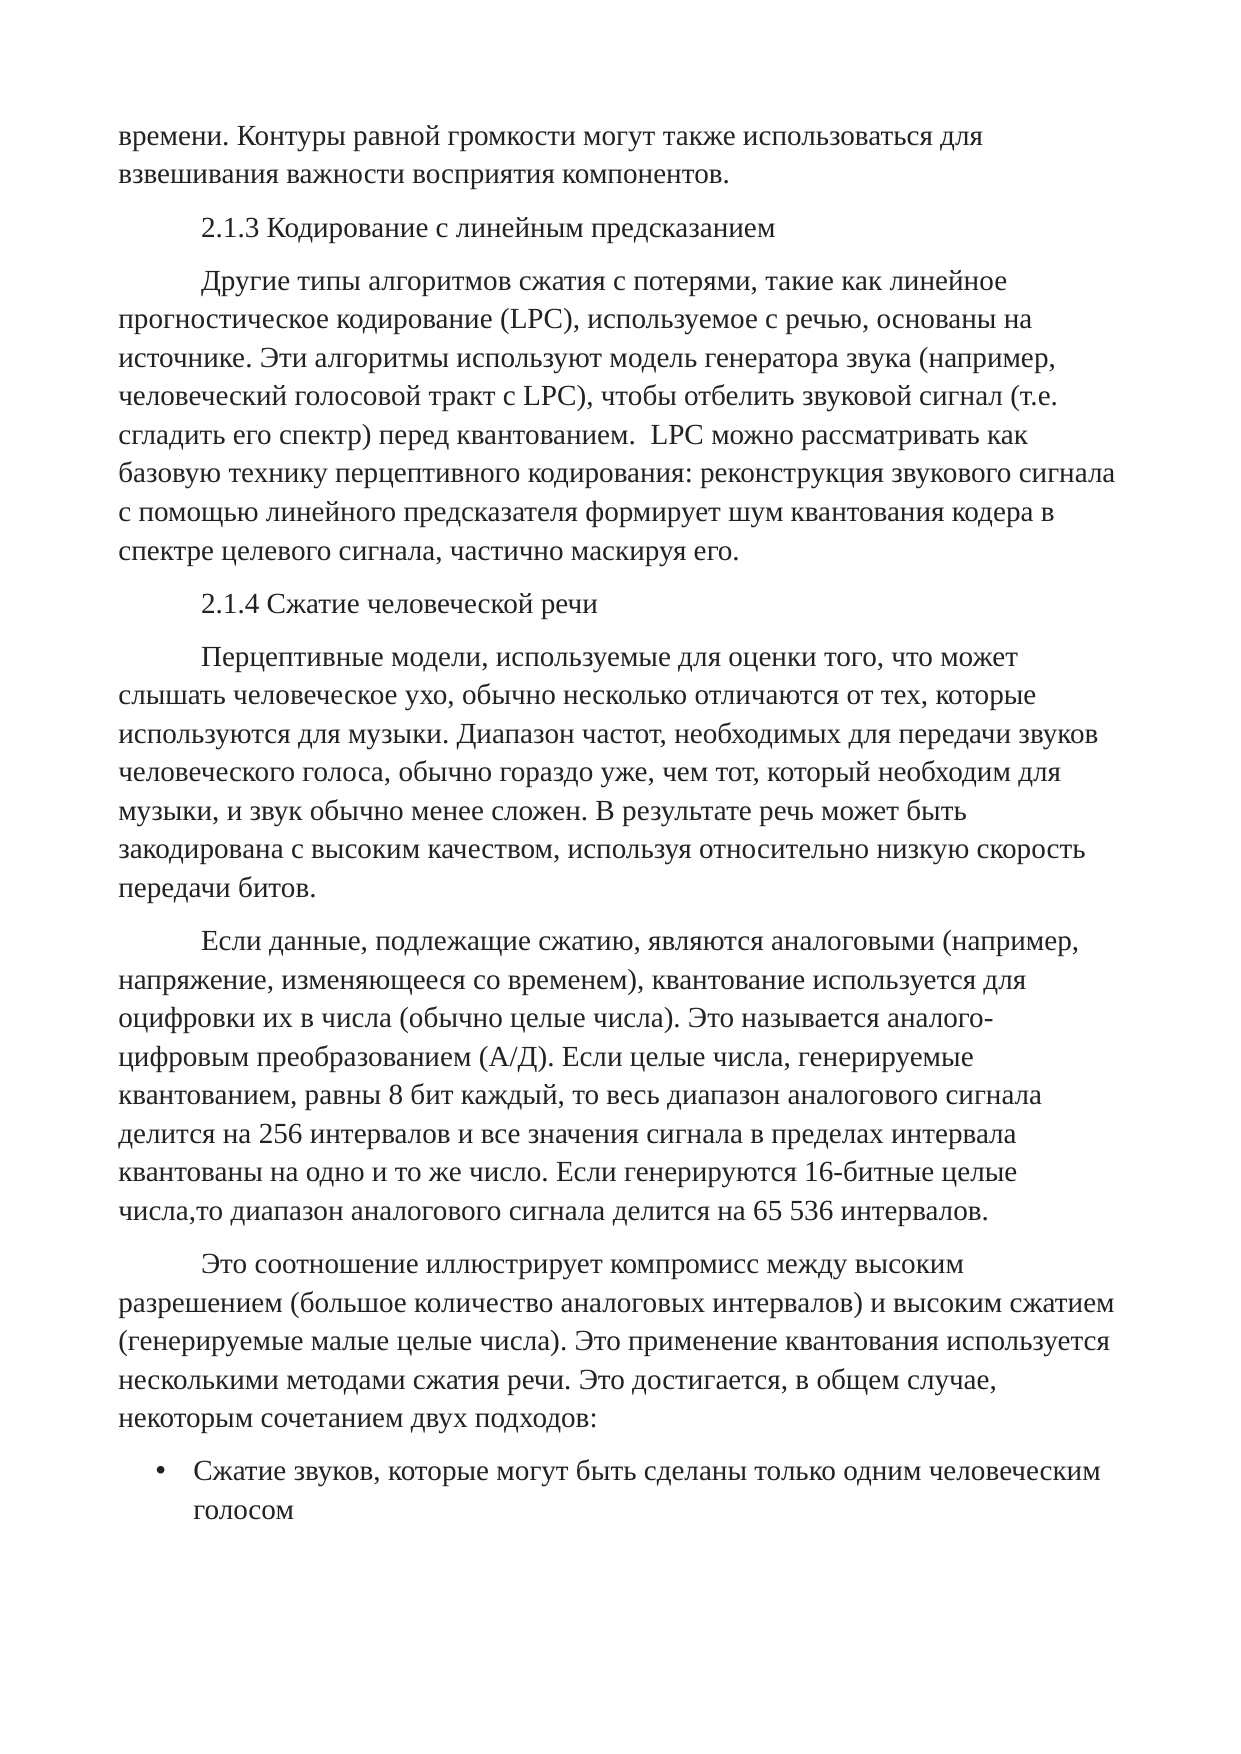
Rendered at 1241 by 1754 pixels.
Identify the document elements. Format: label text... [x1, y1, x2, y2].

text 2.1.4 Сжатие человеческой речи [118, 586, 1122, 619]
list Сжатие звуков, которые могут быть сделаны только одним человеческим голосом [156, 1453, 1122, 1526]
text времени. Контуры равной громкости могут также использоваться для взвешивания важности восприятия компонентов. [118, 118, 1122, 190]
text 2.1.3 Кодирование с линейным предсказанием [118, 210, 1122, 243]
text Другие типы алгоритмов сжатия с потерями, такие как линейное прогностическое кодирование (LPC), используемое с речью, основаны на источнике. Эти алгоритмы используют модель генератора звука (например, человеческий голосовой тракт с LPC), чтобы отбелить звуковой сигнал (т.е. сгладить его спектр) перед квантованием. LPC можно рассматривать как базовую технику перцептивного кодирования: реконструкция звукового сигнала с помощью линейного предсказателя формирует шум квантования кодера в спектре целевого сигнала, частично маскируя его. [118, 263, 1122, 566]
text Если данные, подлежащие сжатию, являются аналоговыми (например, напряжение, изменяющееся со временем), квантование используется для оцифровки их в числа (обычно целые числа). Это называется аналого-цифровым преобразованием (А/Д). Если целые числа, генерируемые квантованием, равны 8 бит каждый, то весь диапазон аналогового сигнала делится на 256 интервалов и все значения сигнала в пределах интервала квантованы на одно и то же число. Если генерируются 16-битные целые числа,то диапазон аналогового сигнала делится на 65 536 интервалов. [118, 923, 1122, 1227]
text Это соотношение иллюстрирует компромисс между высоким разрешением (большое количество аналоговых интервалов) и высоким сжатием (генерируемые малые целые числа). Это применение квантования используется несколькими методами сжатия речи. Это достигается, в общем случае, некоторым сочетанием двух подходов: [118, 1246, 1122, 1434]
text Перцептивные модели, используемые для оценки того, что может слышать человеческое ухо, обычно несколько отличаются от тех, которые используются для музыки. Диапазон частот, необходимых для передачи звуков человеческого голоса, обычно гораздо уже, чем тот, который необходим для музыки, и звук обычно менее сложен. В результате речь может быть закодирована с высоким качеством, используя относительно низкую скорость передачи битов. [118, 639, 1122, 904]
